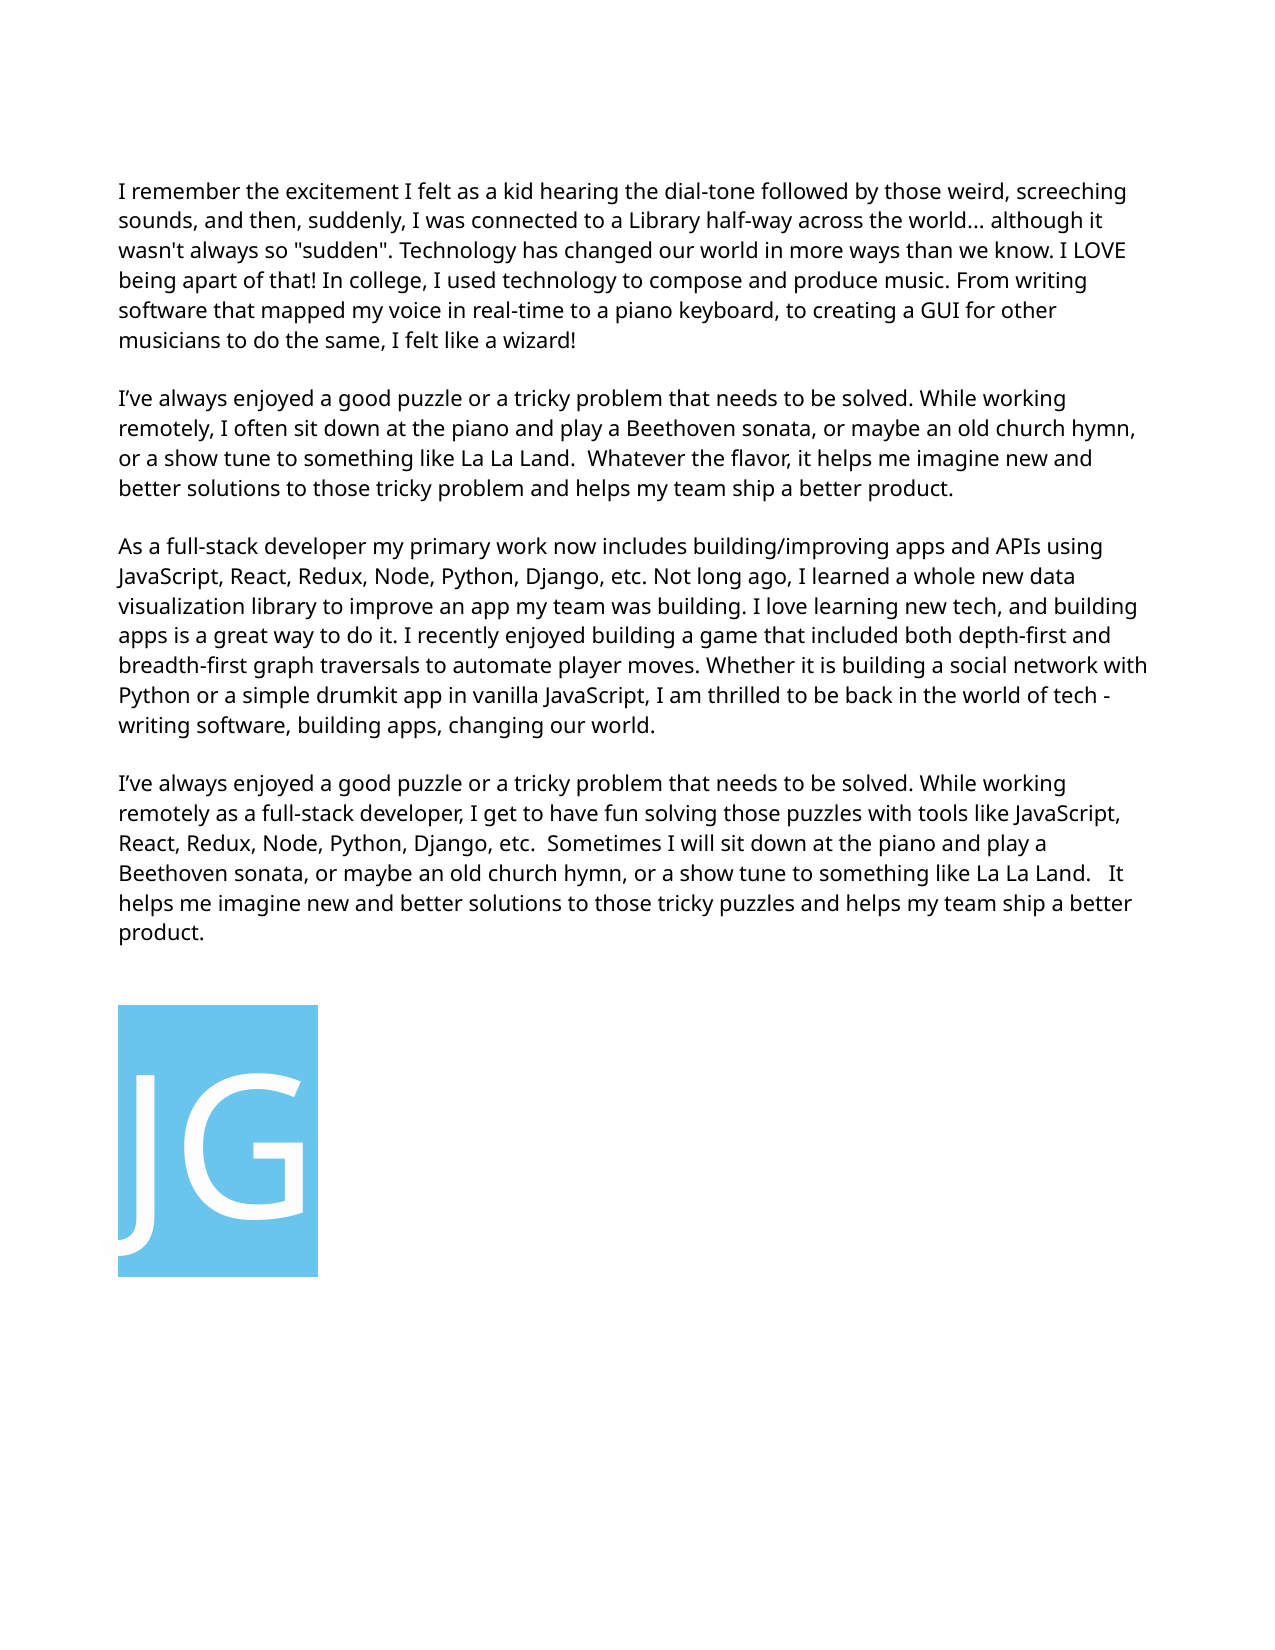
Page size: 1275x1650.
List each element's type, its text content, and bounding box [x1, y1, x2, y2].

text I’ve always enjoyed a good puzzle or a tricky problem that needs to be solved. While working remotely, I often sit down at the piano and play a Beethoven sonata, or maybe an old church hymn, or a show tune to something like La La Land. Whatever the flavor, it helps me imagine new and better solutions to those tricky problem and helps my team ship a better product. As a full-stack developer my primary work now includes building/improving apps and APIs using JavaScript, React, Redux, Node, Python, Django, etc. Not long ago, I learned a whole new data visualization library to improve an app my team was building. I love learning new tech, and building apps is a great way to do it. I recently enjoyed building a game that included both depth-first and breadth-first graph traversals to automate player moves. Whether it is building a social network with Python or a simple drumkit app in vanilla JavaScript, I am thrilled to be back in the world of tech - writing software, building apps, changing our world. [118, 383, 1157, 739]
text I’ve always enjoyed a good puzzle or a tricky problem that needs to be solved. While working remotely as a full-stack developer, I get to have fun solving those puzzles with tools like JavaScript, React, Redux, Node, Python, Django, etc. Sometimes I will sit down at the piano and play a Beethoven sonata, or maybe an old church hymn, or a show tune to something like La La Land. It helps me imagine new and better solutions to those tricky puzzles and helps my team ship a better product. [118, 768, 1157, 947]
text I remember the excitement I felt as a kid hearing the dial-tone followed by those weird, screeching sounds, and then, suddenly, I was connected to a Library half-way across the world... although it wasn't always so "sudden". Technology has changed our world in more ways than we know. I LOVE being apart of that! In college, I used technology to compose and produce music. From writing software that mapped my voice in real-time to a piano keyboard, to creating a GUI for other musicians to do the same, I felt like a wizard! [118, 176, 1157, 354]
text JG [118, 1004, 1157, 1277]
